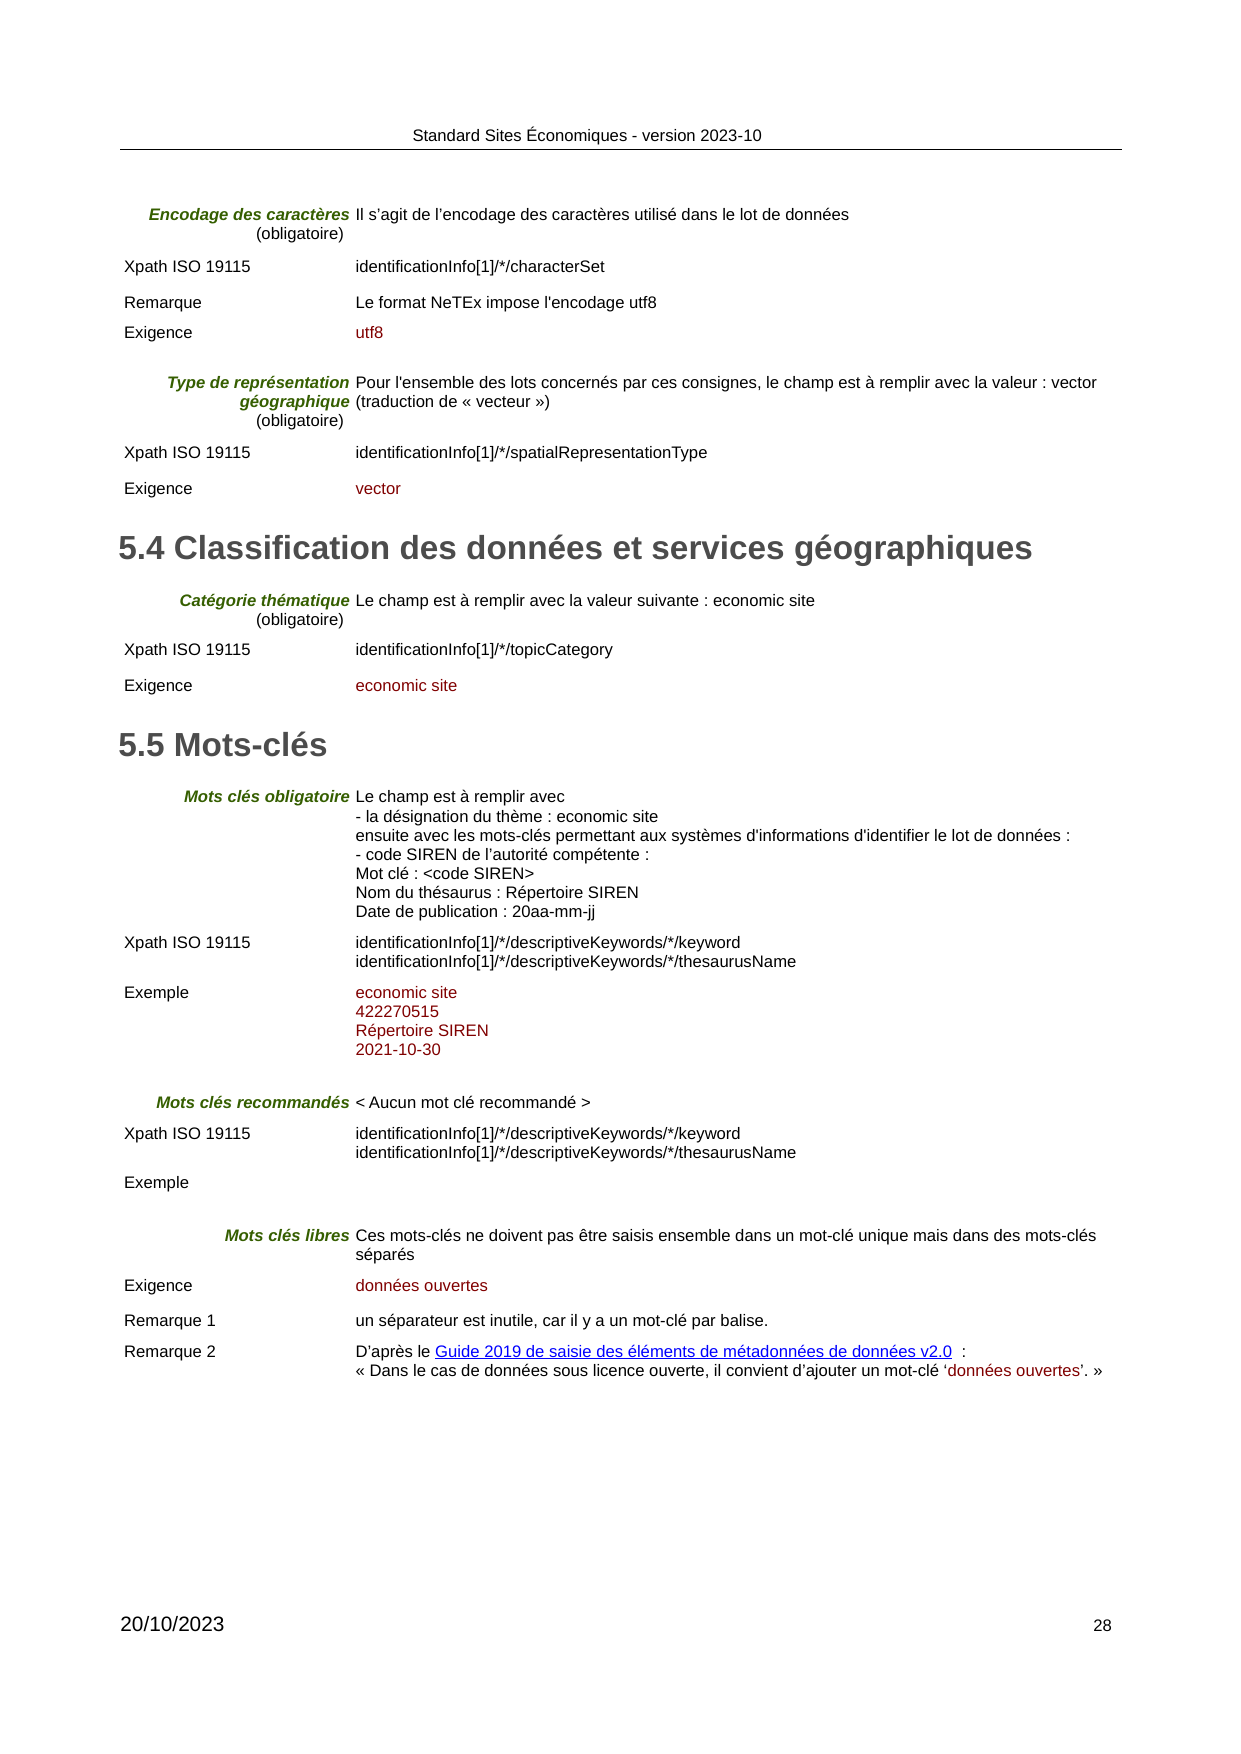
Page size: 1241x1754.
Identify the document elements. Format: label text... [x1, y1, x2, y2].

table_cell identificationInfo[1]/*/topicCategory [355, 634, 1122, 669]
table_header Mots clés libres [118, 1220, 355, 1270]
table_cell Xpath ISO 19115 [118, 1118, 355, 1167]
table_cell Remarque 1 [118, 1305, 355, 1336]
table_cell Exigence [118, 670, 355, 700]
table_header Encodage des caractères (obligatoire) [118, 199, 355, 252]
table_cell identificationInfo[1]/*/characterSet [355, 252, 1122, 287]
table_cell Le format NeTEx impose l'encodage utf8 [355, 287, 1122, 317]
table_header Mots clés recommandés [118, 1087, 355, 1118]
table_cell Exigence [118, 1270, 355, 1305]
subtitle 5.5 Mots-clés [118, 725, 1122, 764]
table_header < Aucun mot clé recommandé > [355, 1087, 1122, 1118]
table_cell Xpath ISO 19115 [118, 252, 355, 287]
table_cell [355, 1168, 1122, 1198]
table_cell identificationInfo[1]/*/spatialRepresentationType [355, 438, 1122, 473]
table_cell economic site [355, 670, 1122, 700]
table_cell un séparateur est inutile, car il y a un mot-clé par balise. [355, 1305, 1122, 1336]
table_cell Xpath ISO 19115 [118, 438, 355, 473]
table_header Type de représentation géographique (obligatoire) [118, 367, 355, 437]
table_cell economic site 422270515 Répertoire SIREN 2021-10-30 [355, 977, 1122, 1065]
table_header Le champ est à remplir avec - la désignation du thème : economic site ensuite avec les mots-clés permettant aux systèmes d'informations d'identifier le lot de données : - code SIREN de l’autorité compétente : Mot clé : <code SIREN> Nom du thésaurus : Répertoire SIREN Date de publication : 20aa-mm-jj [355, 781, 1122, 927]
table_cell Exigence [118, 318, 355, 348]
table_cell Exigence [118, 473, 355, 503]
table_cell utf8 [355, 318, 1122, 348]
table_cell identificationInfo[1]/*/descriptiveKeywords/*/keyword identificationInfo[1]/*/descriptiveKeywords/*/thesaurusName [355, 927, 1122, 977]
table_header Mots clés obligatoire [118, 781, 355, 927]
table_cell Xpath ISO 19115 [118, 634, 355, 669]
table_cell Remarque 2 [118, 1336, 355, 1386]
subtitle 5.4 Classification des données et services géographiques [118, 528, 1122, 567]
table_header Ces mots-clés ne doivent pas être saisis ensemble dans un mot-clé unique mais dans des mots-clés séparés [355, 1220, 1122, 1270]
table_cell données ouvertes [355, 1270, 1122, 1305]
table_header Il s’agit de l’encodage des caractères utilisé dans le lot de données [355, 199, 1122, 252]
table_cell identificationInfo[1]/*/descriptiveKeywords/*/keyword identificationInfo[1]/*/descriptiveKeywords/*/thesaurusName [355, 1118, 1122, 1167]
table_header Catégorie thématique (obligatoire) [118, 585, 355, 634]
table_header Le champ est à remplir avec la valeur suivante : economic site [355, 585, 1122, 634]
table_header Pour l'ensemble des lots concernés par ces consignes, le champ est à remplir avec la valeur : vector (traduction de « vecteur ») [355, 367, 1122, 437]
table_cell Exemple [118, 1168, 355, 1198]
table_cell Xpath ISO 19115 [118, 927, 355, 977]
table_cell vector [355, 473, 1122, 503]
table_cell D’après le Guide 2019 de saisie des éléments de métadonnées de données v2.0 : « Dans le cas de données sous licence ouverte, il convient d’ajouter un mot-clé ‘données ouvertes’. » [355, 1336, 1122, 1386]
table_cell Remarque [118, 287, 355, 317]
table_cell Exemple [118, 977, 355, 1065]
